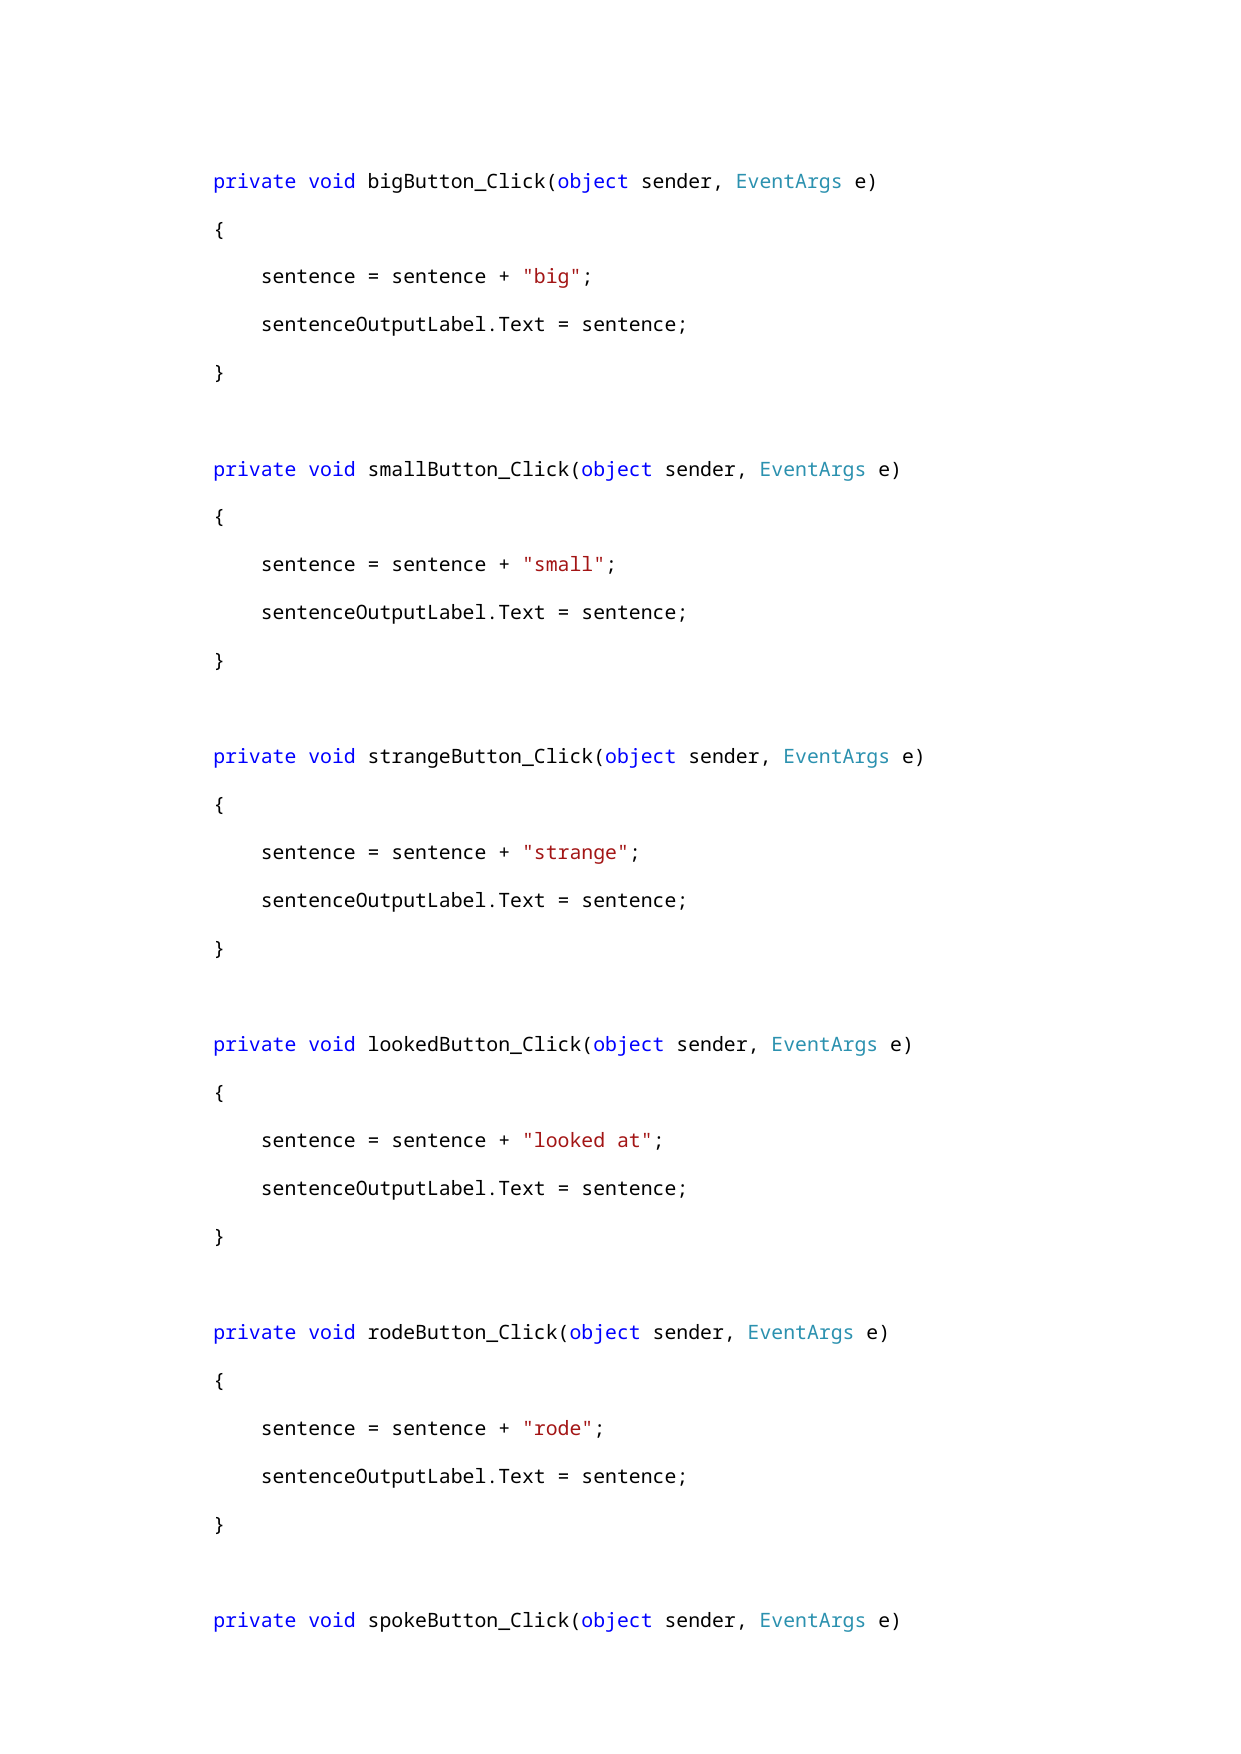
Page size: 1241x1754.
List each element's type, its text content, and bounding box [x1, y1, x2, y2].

text private void strangeButton_Click(object sender, EventArgs e) [118, 743, 1122, 770]
text { [118, 215, 1122, 242]
text { [118, 791, 1122, 818]
text } [118, 358, 1122, 385]
text } [118, 646, 1122, 673]
text { [118, 1366, 1122, 1393]
text sentence = sentence + "strange"; [118, 838, 1122, 865]
text sentence = sentence + "looked at"; [118, 1126, 1122, 1153]
text sentenceOutputLabel.Text = sentence; [118, 1462, 1122, 1489]
text } [118, 1222, 1122, 1249]
text sentence = sentence + "rode"; [118, 1414, 1122, 1441]
text private void bigButton_Click(object sender, EventArgs e) [118, 167, 1122, 194]
text sentence = sentence + "big"; [118, 263, 1122, 289]
text sentenceOutputLabel.Text = sentence; [118, 886, 1122, 913]
text private void lookedButton_Click(object sender, EventArgs e) [118, 1031, 1122, 1058]
text } [118, 934, 1122, 961]
text { [118, 1078, 1122, 1106]
text sentenceOutputLabel.Text = sentence; [118, 310, 1122, 337]
text } [118, 1510, 1122, 1537]
text sentenceOutputLabel.Text = sentence; [118, 1174, 1122, 1201]
text sentence = sentence + "small"; [118, 551, 1122, 577]
text { [118, 503, 1122, 530]
text private void smallButton_Click(object sender, EventArgs e) [118, 455, 1122, 482]
text private void spokeButton_Click(object sender, EventArgs e) [118, 1607, 1122, 1633]
text private void rodeButton_Click(object sender, EventArgs e) [118, 1319, 1122, 1346]
text sentenceOutputLabel.Text = sentence; [118, 598, 1122, 625]
